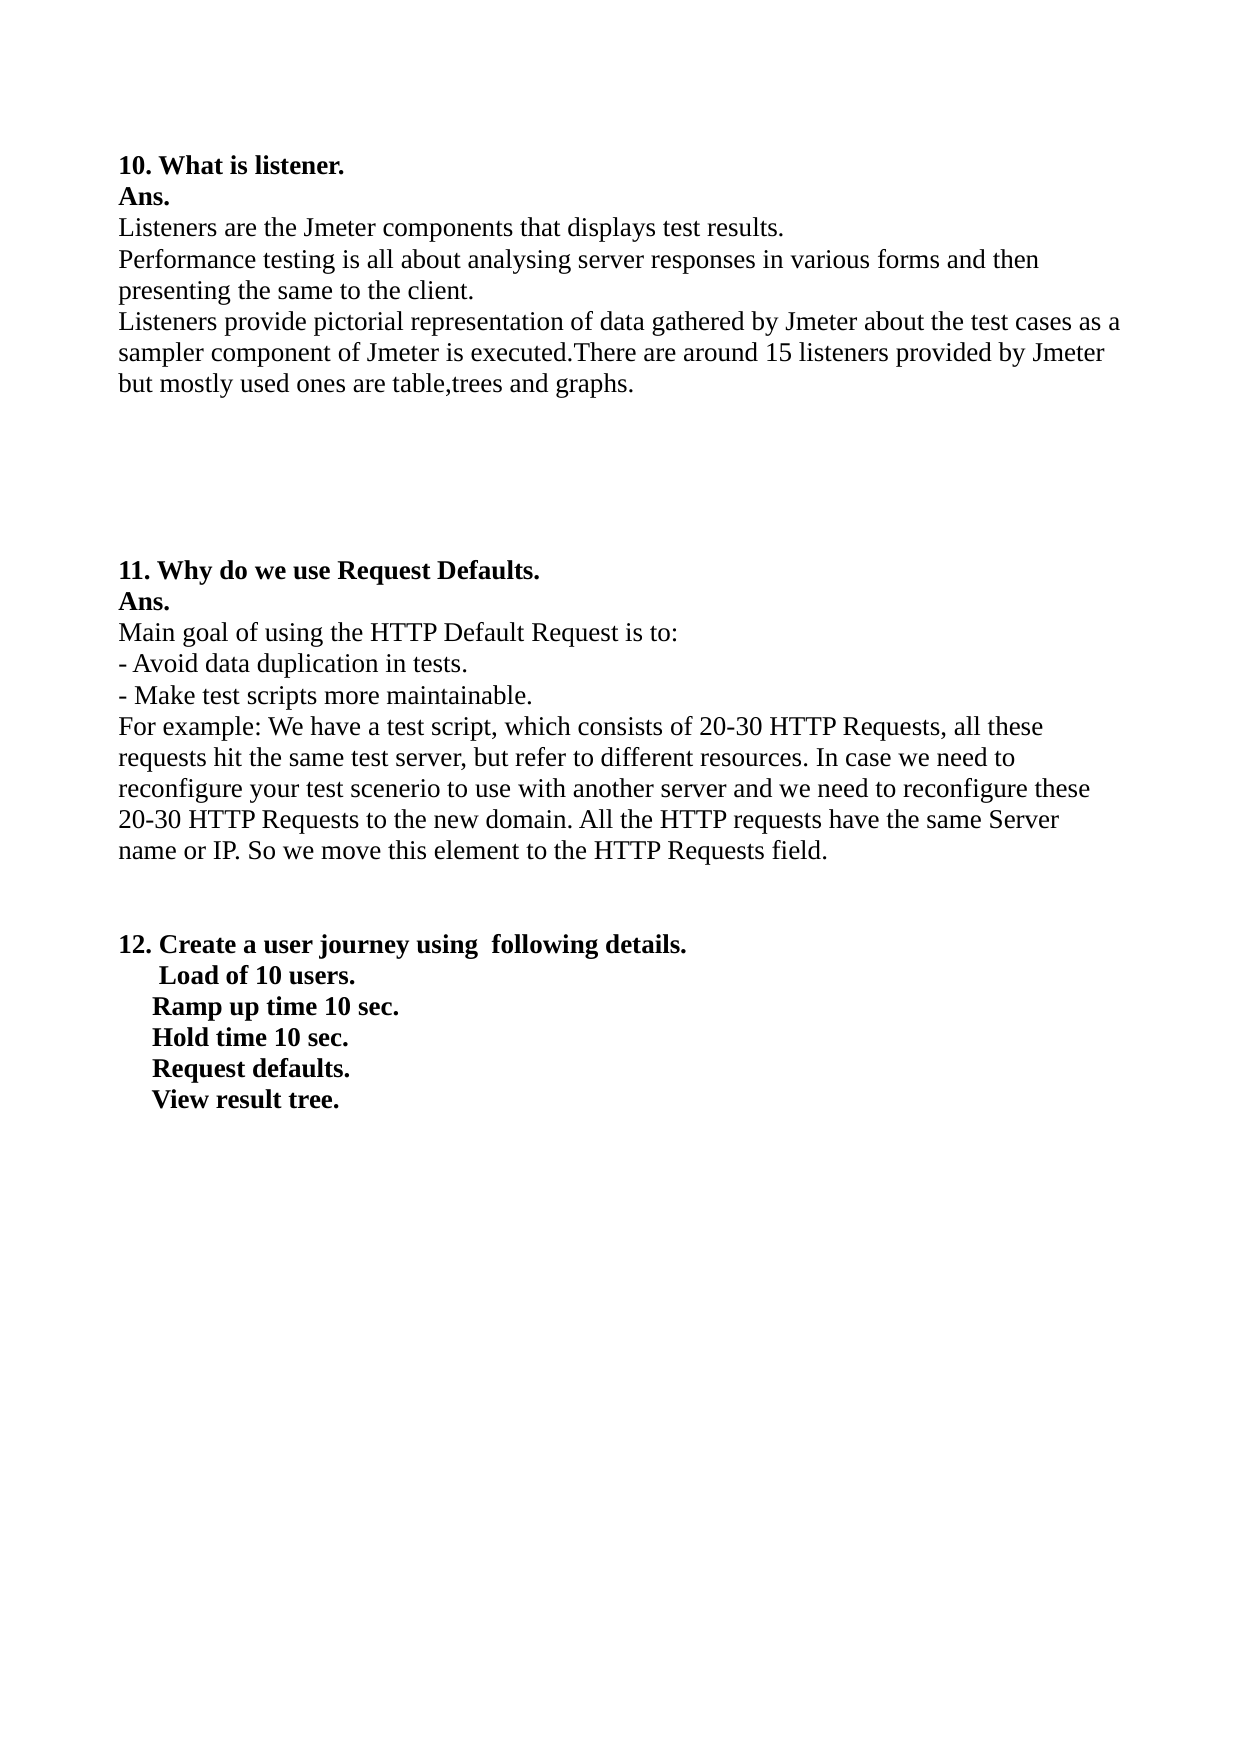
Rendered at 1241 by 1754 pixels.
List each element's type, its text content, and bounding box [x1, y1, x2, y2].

text Performance testing is all about analysing server responses in various forms and then presenting the same to the client. [118, 243, 1122, 305]
text 12. Create a user journey using following details. [118, 928, 1122, 959]
text Request defaults. [118, 1052, 1122, 1084]
text - Make test scripts more maintainable. [118, 679, 1122, 710]
text Main goal of using the HTTP Default Request is to: [118, 616, 1122, 648]
text Load of 10 users. [118, 959, 1122, 990]
text Ans. [118, 180, 1122, 212]
text For example: We have a test script, which consists of 20-30 HTTP Requests, all these requests hit the same test server, but refer to different resources. In case we need to reconfigure your test scenerio to use with another server and we need to reconfigure these 20-30 HTTP Requests to the new domain. All the HTTP requests have the same Server name or IP. So we move this element to the HTTP Requests field. [118, 710, 1122, 866]
text View result tree. [118, 1084, 1122, 1115]
text 11. Why do we use Request Defaults. [118, 554, 1122, 585]
text Hold time 10 sec. [118, 1021, 1122, 1052]
text 10. What is listener. [118, 149, 1122, 180]
text Ramp up time 10 sec. [118, 990, 1122, 1021]
text Listeners provide pictorial representation of data gathered by Jmeter about the test cases as a sampler component of Jmeter is executed.There are around 15 listeners provided by Jmeter but mostly used ones are table,trees and graphs. [118, 305, 1122, 398]
text Listeners are the Jmeter components that displays test results. [118, 212, 1122, 243]
text - Avoid data duplication in tests. [118, 648, 1122, 679]
text Ans. [118, 585, 1122, 616]
